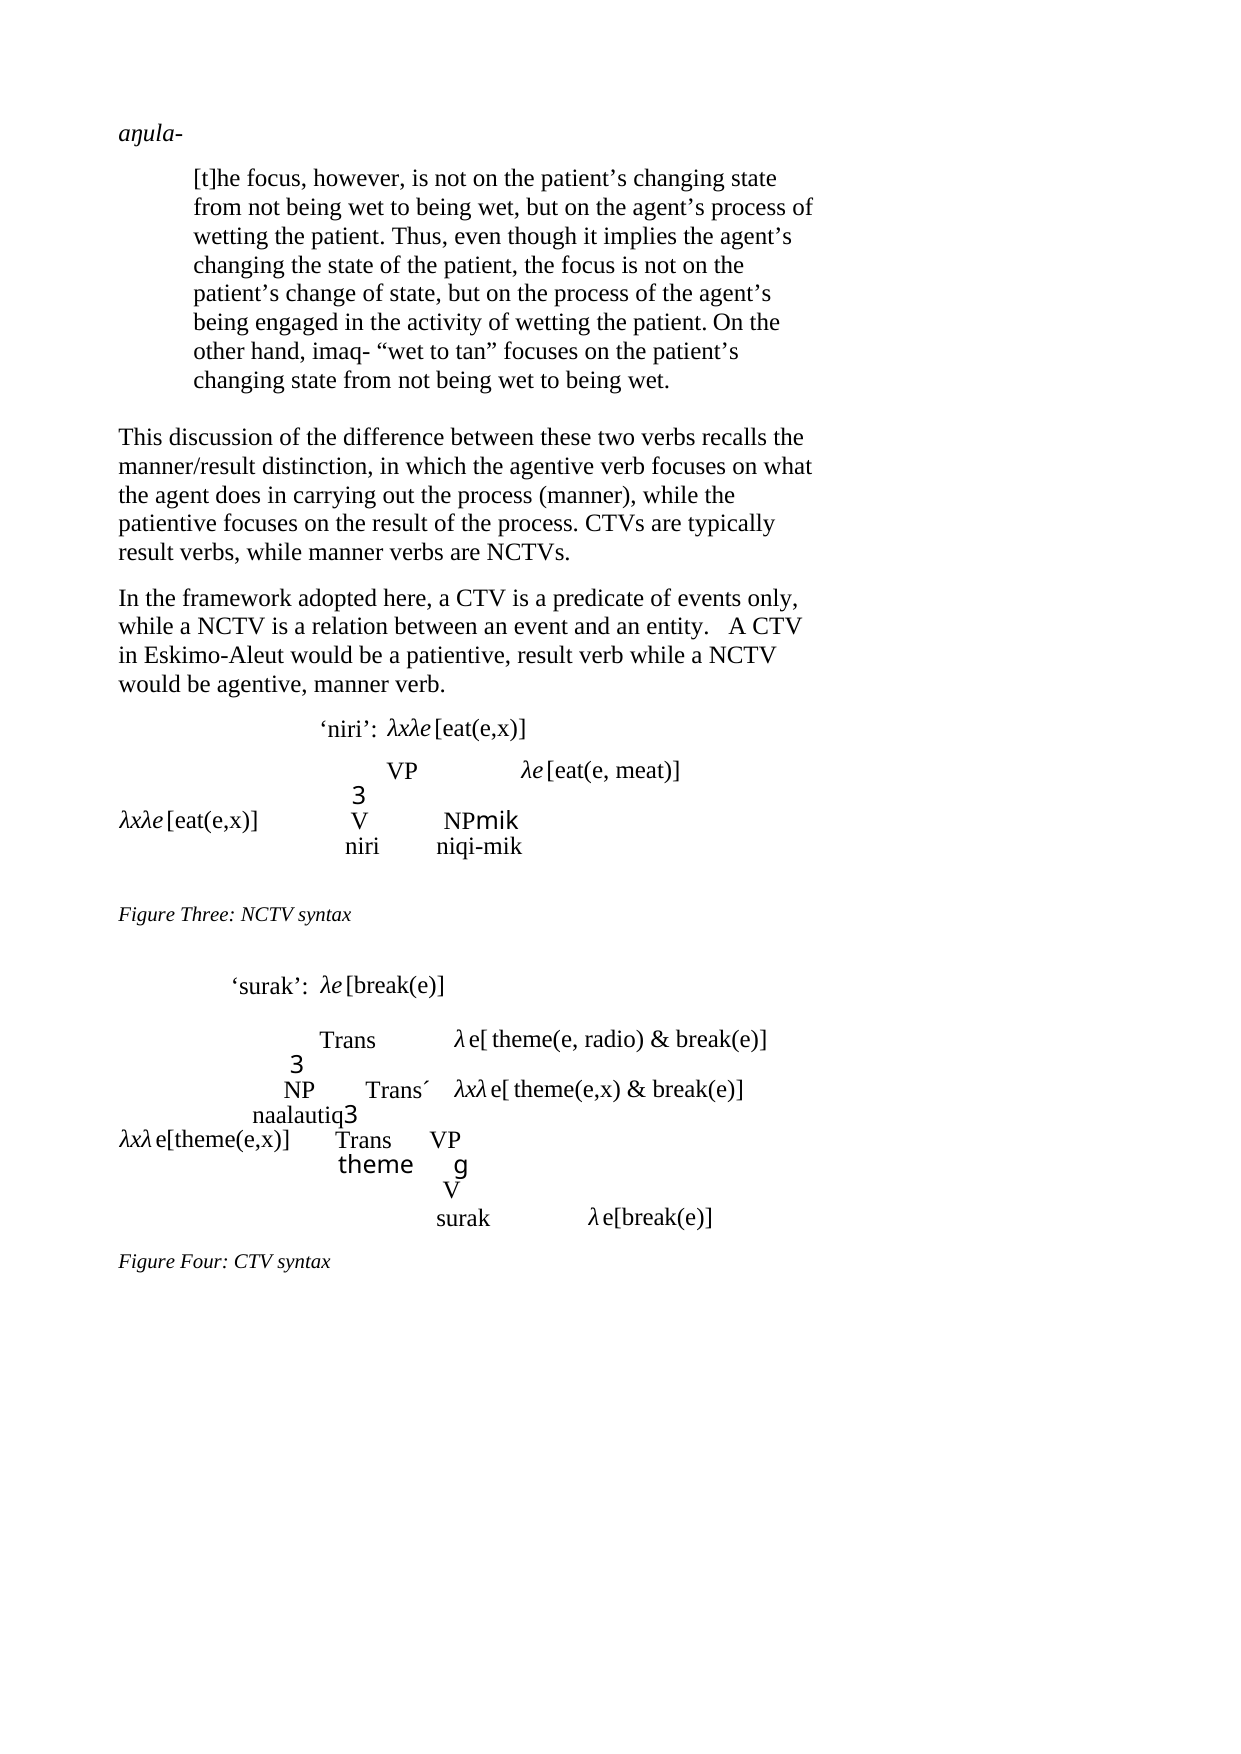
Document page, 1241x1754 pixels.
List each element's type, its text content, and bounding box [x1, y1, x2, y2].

text 3 [185, 1053, 827, 1078]
text Trans VP [118, 1128, 827, 1153]
text theme g [118, 1153, 827, 1178]
text NP Trans´ [118, 1078, 827, 1103]
text [t]he focus, however, is not on the patient’s changing state from not being wet to being wet, but on the agent’s process of wetting the patient. Thus, even though it implies the agent’s changing the state of the patient, the focus is not on the patient’s change of state, but on the process of the agent’s being engaged in the activity of wetting the patient. On the other hand, imaq- “wet to tan” focuses on the patient’s changing state from not being wet to being wet. [193, 163, 827, 393]
text V [118, 1178, 827, 1203]
text Trans [319, 1028, 827, 1053]
text ‘surak’: [118, 974, 827, 999]
text aŋula- [118, 118, 827, 147]
text 3 [185, 785, 827, 810]
text VP [319, 760, 827, 785]
text surak [193, 1203, 827, 1232]
text niri niqi-mik [252, 835, 827, 860]
text In the framework adopted here, a CTV is a predicate of events only, while a NCTV is a relation between an event and an entity. A CTV in Eskimo-Aleut would be a patientive, result verb while a NCTV would be agentive, manner verb. [118, 583, 827, 698]
text This discussion of the difference between these two verbs recalls the manner/result distinction, in which the agentive verb focuses on what the agent does in carrying out the process (manner), while the patientive focuses on the result of the process. CTVs are typically result verbs, while manner verbs are NCTVs. [118, 422, 827, 566]
text naalautiq3 [118, 1103, 827, 1128]
text Figure Four: CTV syntax [118, 1249, 827, 1273]
text Figure Three: NCTV syntax [118, 901, 827, 926]
text V NPmik [118, 810, 827, 835]
text ‘niri’: [118, 714, 827, 743]
